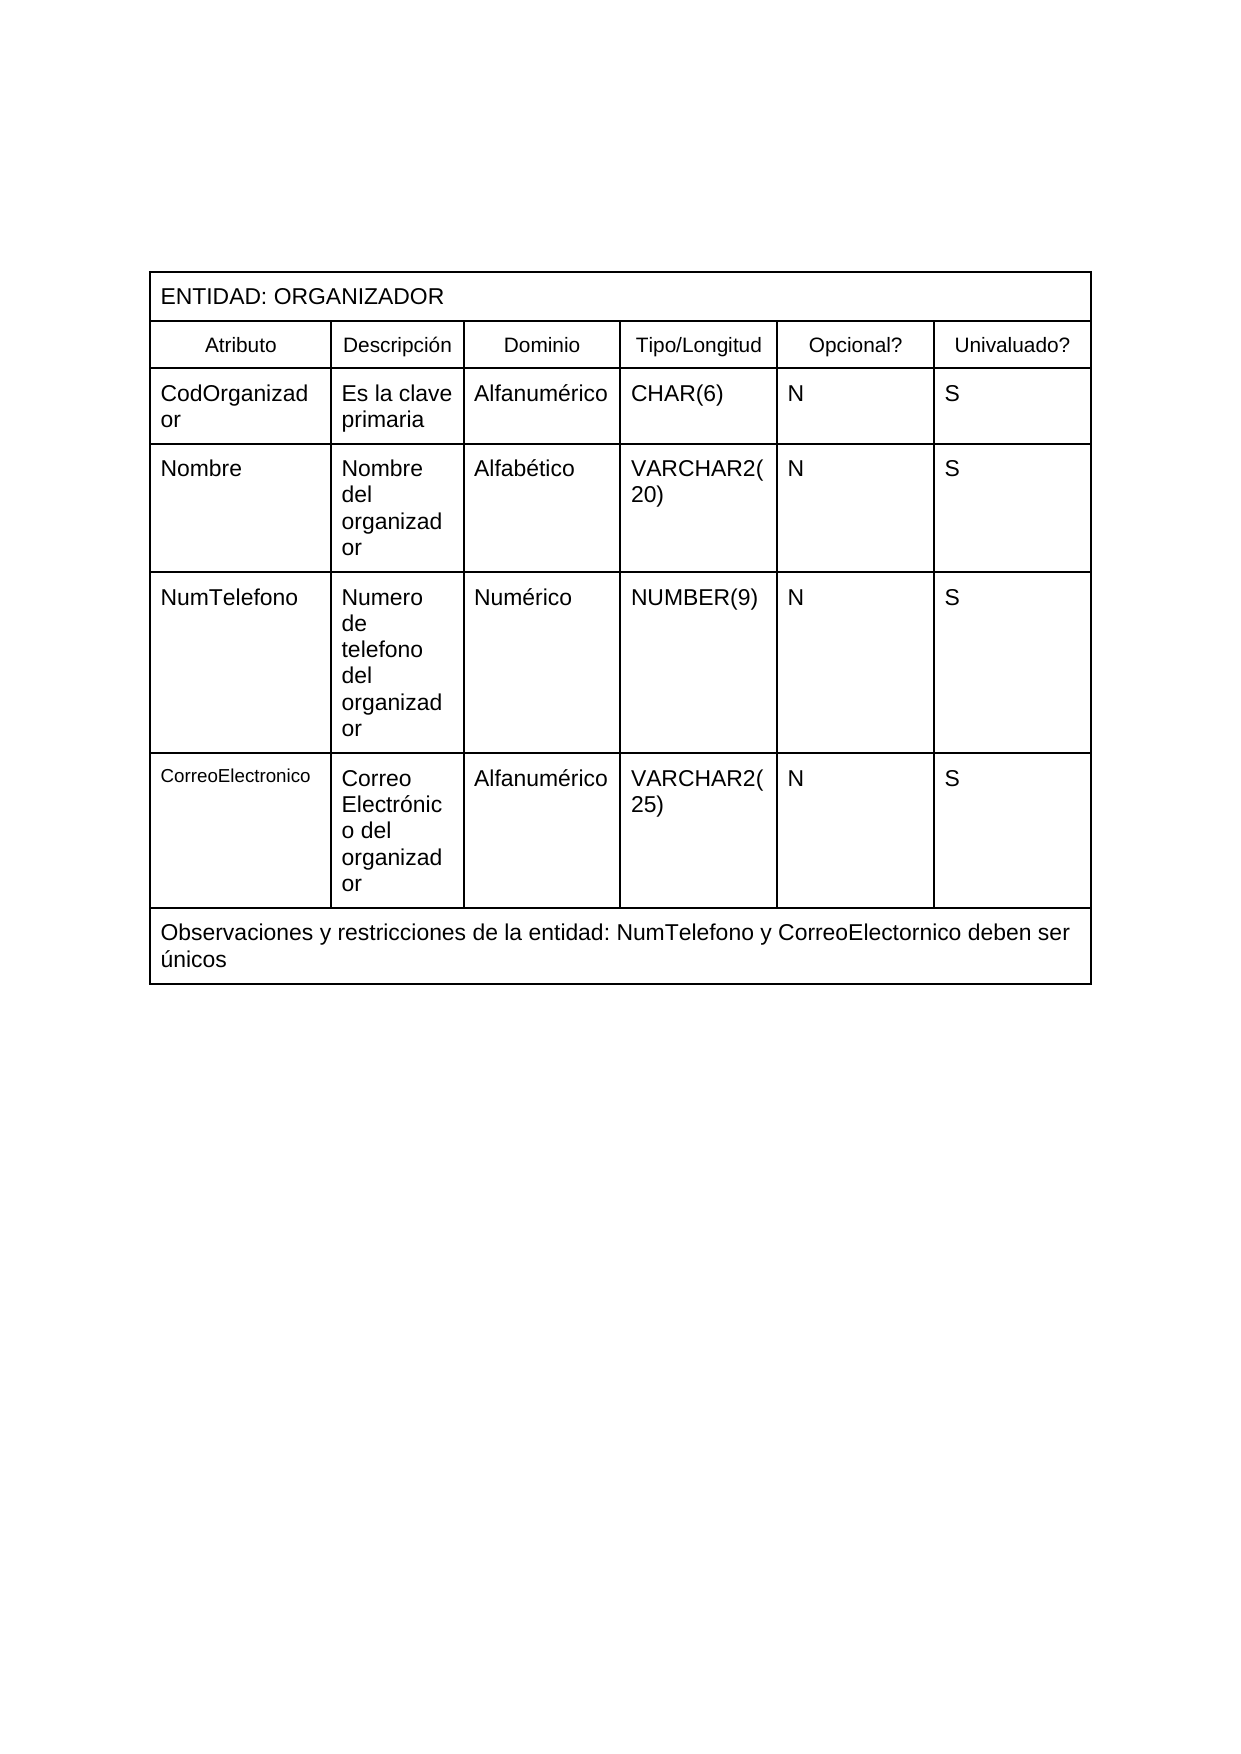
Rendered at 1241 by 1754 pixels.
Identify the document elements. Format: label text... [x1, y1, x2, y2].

table_cell Observaciones y restricciones de la entidad: NumTelefono y CorreoElectornico deben ser únicos [151, 909, 1090, 983]
table_cell VARCHAR2(25) [621, 754, 776, 907]
table_cell Es la clave primaria [332, 369, 463, 443]
table_cell S [935, 445, 1090, 571]
table_cell Descripción [332, 322, 463, 367]
table_cell Tipo/Longitud [621, 322, 776, 367]
table_cell Opcional? [778, 322, 933, 367]
table_cell S [935, 369, 1090, 443]
table_cell Numero de telefono del organizador [332, 573, 463, 752]
table_cell Alfanumérico [465, 754, 619, 907]
table_cell Nombre del organizador [332, 445, 463, 571]
table_cell Correo Electrónico del organizador [332, 754, 463, 907]
table_cell Alfabético [465, 445, 619, 571]
table_cell Dominio [465, 322, 619, 367]
table_header ENTIDAD: ORGANIZADOR [151, 273, 1090, 320]
table_cell S [935, 754, 1090, 907]
table_cell N [778, 573, 933, 752]
table_cell Univaluado? [935, 322, 1090, 367]
table_cell Numérico [465, 573, 619, 752]
table_cell VARCHAR2(20) [621, 445, 776, 571]
table_cell N [778, 445, 933, 571]
table_cell CodOrganizador [151, 369, 330, 443]
table_cell Atributo [151, 322, 330, 367]
table_cell CorreoElectronico [151, 754, 330, 907]
table_cell N [778, 369, 933, 443]
table_cell Alfanumérico [465, 369, 619, 443]
table_cell CHAR(6) [621, 369, 776, 443]
table_cell S [935, 573, 1090, 752]
table_cell NumTelefono [151, 573, 330, 752]
table_cell NUMBER(9) [621, 573, 776, 752]
table_cell Nombre [151, 445, 330, 571]
table_cell N [778, 754, 933, 907]
